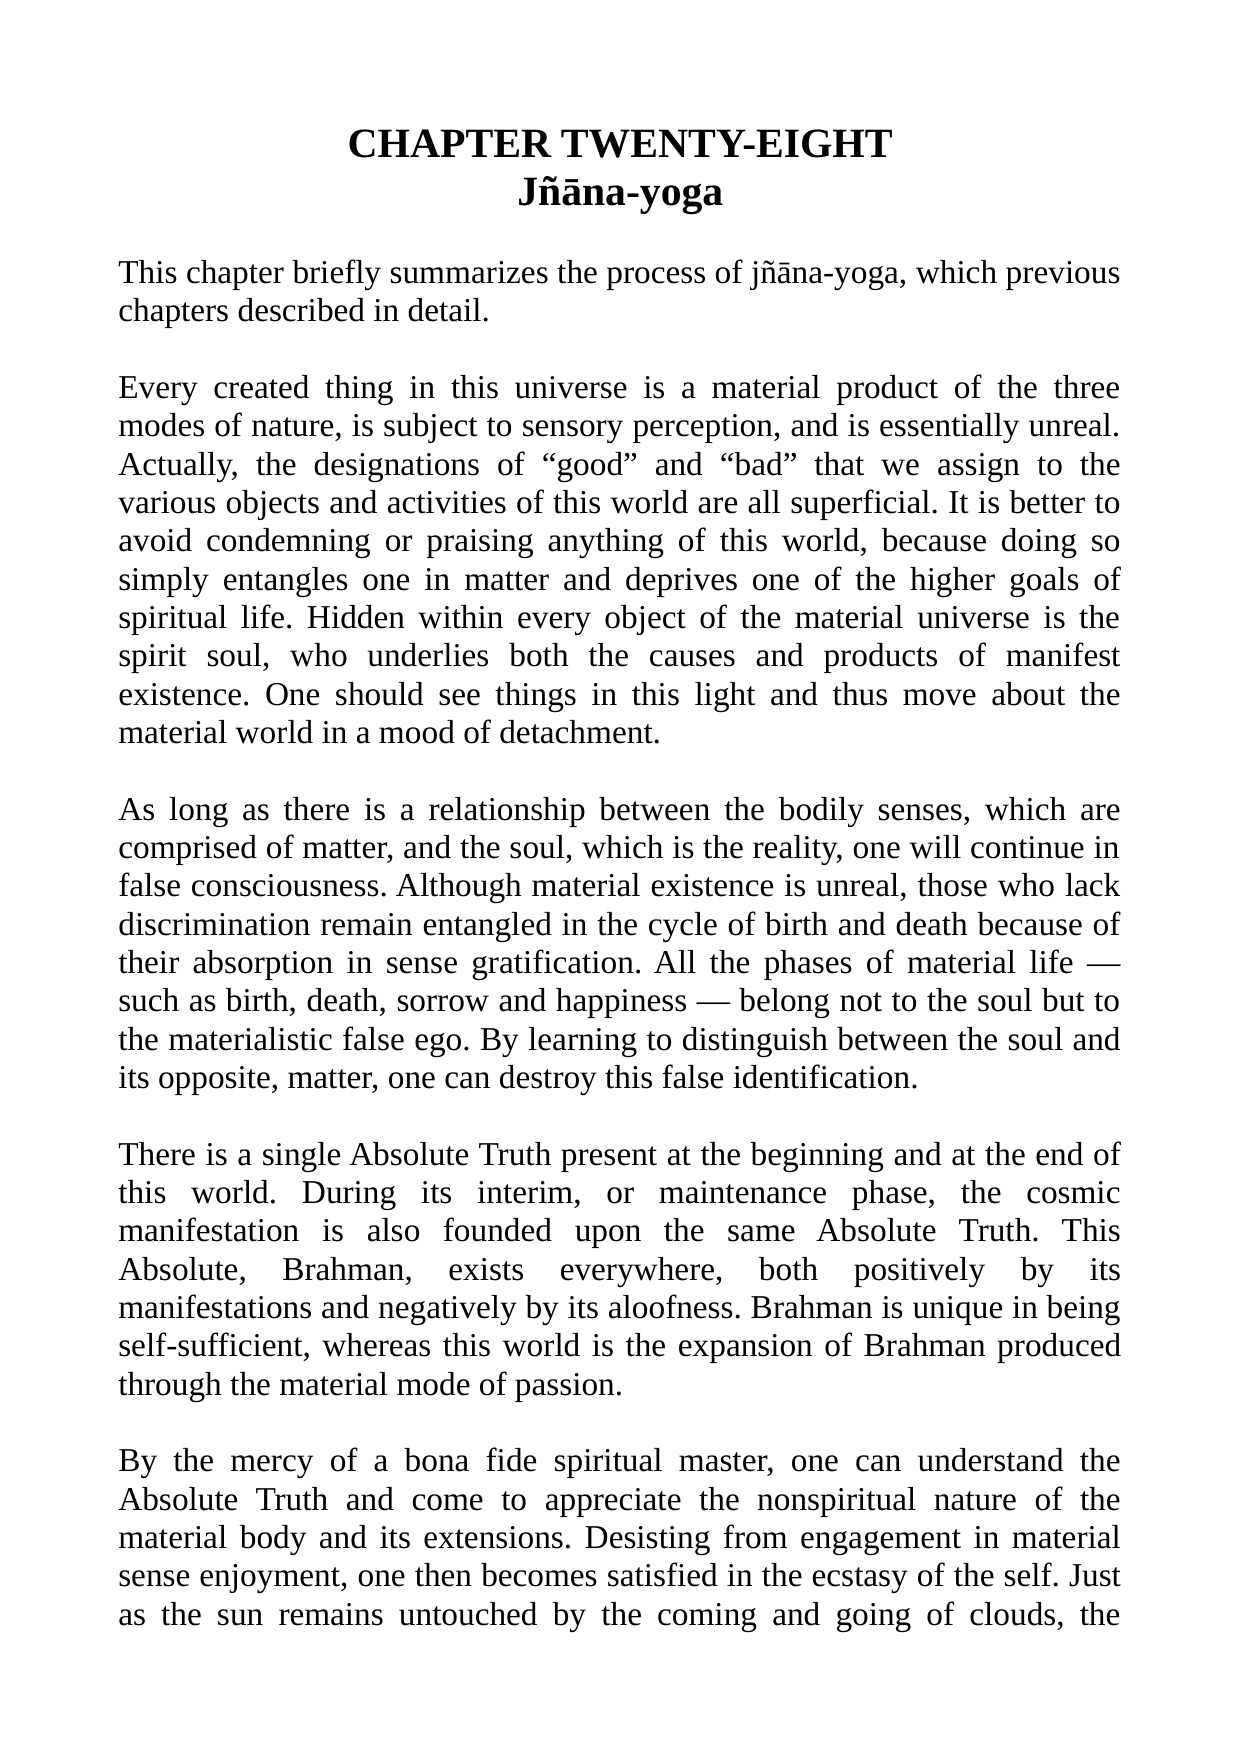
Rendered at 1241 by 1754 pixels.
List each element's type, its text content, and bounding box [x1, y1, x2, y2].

text CHAPTER TWENTY-EIGHT [118, 118, 1122, 166]
text As long as there is a relationship between the bodily senses, which are comprised of matter, and the soul, which is the reality, one will continue in false consciousness. Although material existence is unreal, those who lack discrimination remain entangled in the cycle of birth and death because of their absorption in sense gratification. All the phases of material life — such as birth, death, sorrow and happiness — belong not to the soul but to the materialistic false ego. By learning to distinguish between the soul and its opposite, matter, one can destroy this false identification. [118, 789, 1122, 1096]
text This chapter briefly summarizes the process of jñāna-yoga, which previous chapters described in detail. [118, 252, 1122, 329]
text There is a single Absolute Truth present at the beginning and at the end of this world. During its interim, or maintenance phase, the cosmic manifestation is also founded upon the same Absolute Truth. This Absolute, Brahman, exists everywhere, both positively by its manifestations and negatively by its aloofness. Brahman is unique in being self-sufficient, whereas this world is the expansion of Brahman produced through the material mode of passion. [118, 1134, 1122, 1402]
text By the mercy of a bona fide spiritual master, one can understand the Absolute Truth and come to appreciate the nonspiritual nature of the material body and its extensions. Desisting from engagement in material sense enjoyment, one then becomes satisfied in the ecstasy of the self. Just as the sun remains untouched by the coming and going of clouds, the [118, 1441, 1122, 1632]
text Jñāna-yoga [118, 166, 1122, 214]
text Every created thing in this universe is a material product of the three modes of nature, is subject to sensory perception, and is essentially unreal. Actually, the designations of “good” and “bad” that we assign to the various objects and activities of this world are all superficial. It is better to avoid condemning or praising anything of this world, because doing so simply entangles one in matter and deprives one of the higher goals of spiritual life. Hidden within every object of the material universe is the spirit soul, who underlies both the causes and products of manifest existence. One should see things in this light and thus move about the material world in a mood of detachment. [118, 367, 1122, 751]
